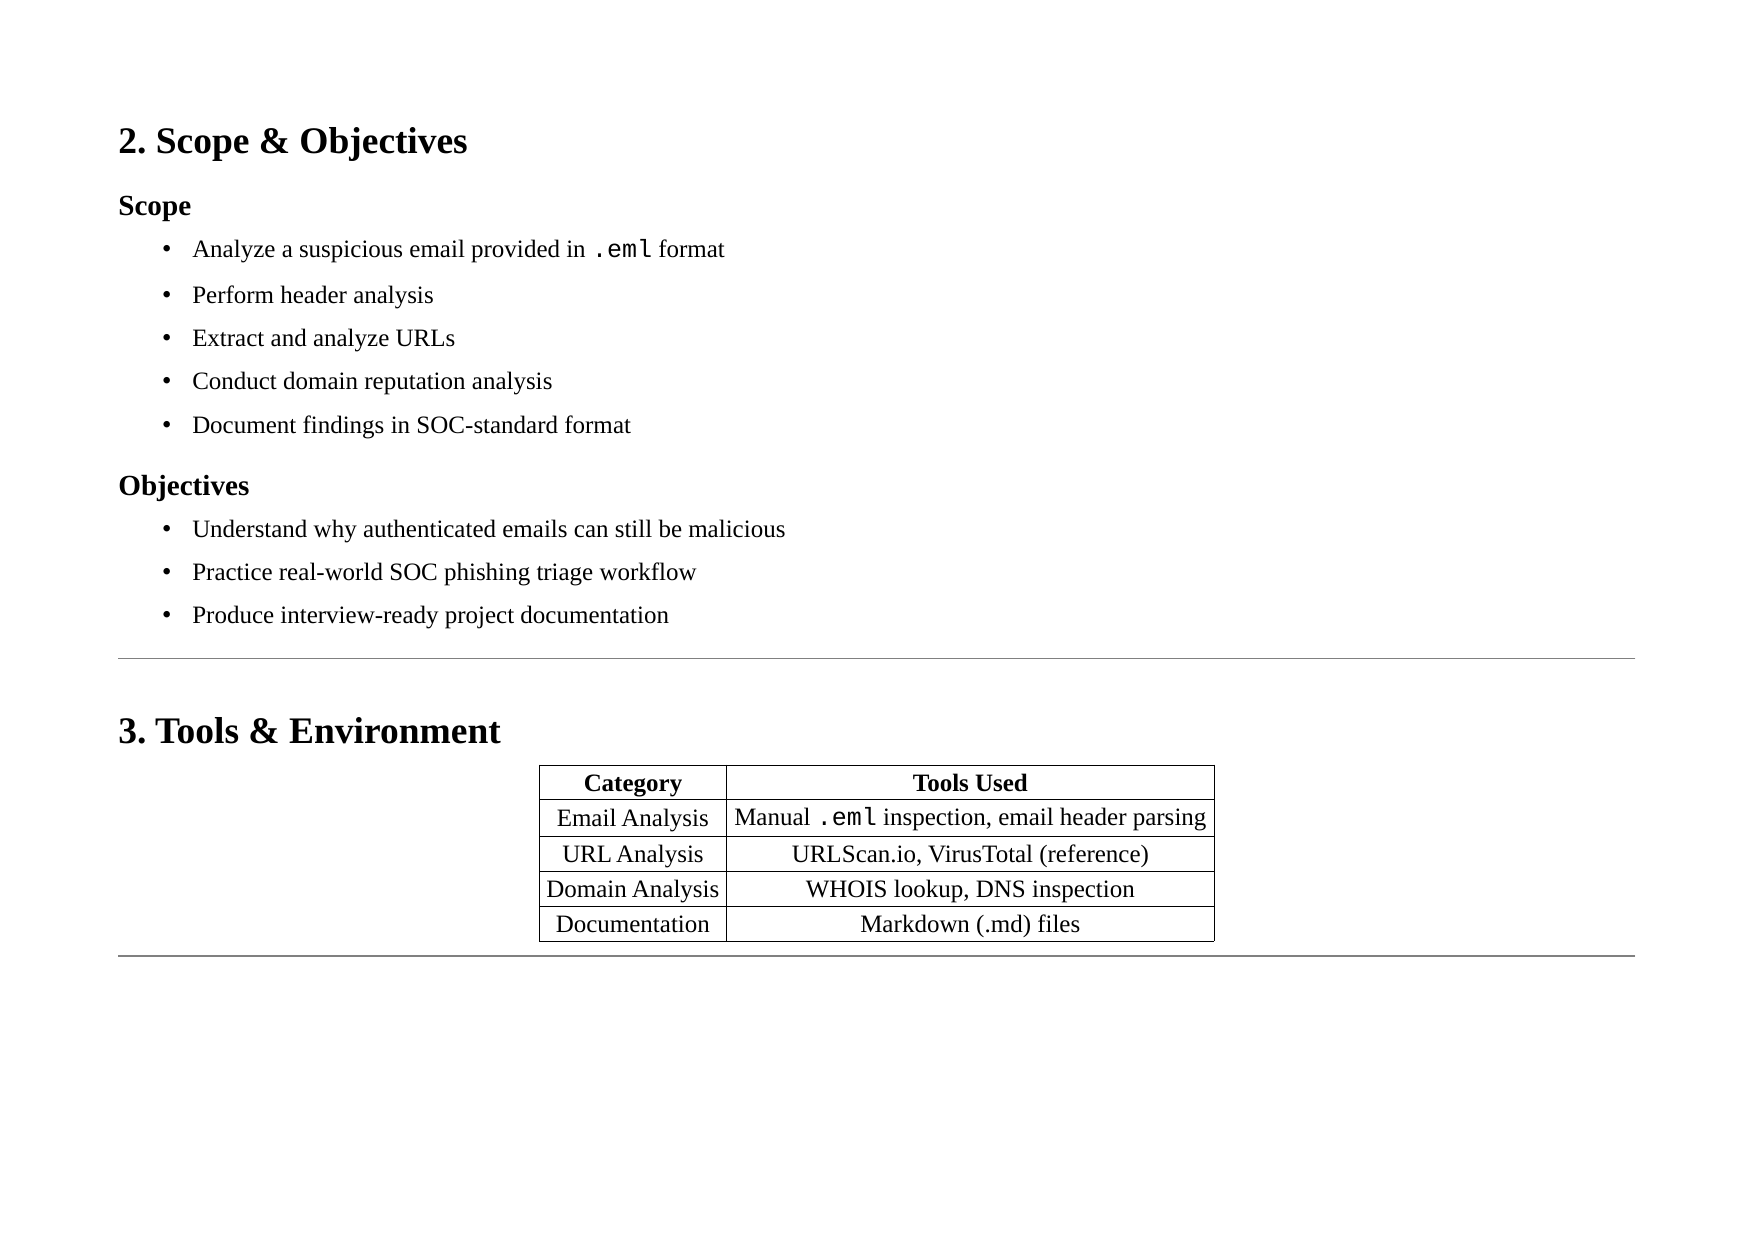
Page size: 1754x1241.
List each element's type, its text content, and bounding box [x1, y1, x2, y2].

subtitle 2. Scope & Objectives [118, 118, 1635, 161]
list Document findings in SOC‑standard format [162, 410, 1635, 438]
list Understand why authenticated emails can still be malicious [162, 514, 1635, 542]
table_cell Domain Analysis [540, 872, 726, 906]
table_cell URL Analysis [540, 837, 726, 871]
table_header Tools Used [727, 766, 1214, 799]
subtitle Objectives [118, 468, 1635, 501]
table_cell WHOIS lookup, DNS inspection [727, 872, 1214, 906]
table_cell URLScan.io, VirusTotal (reference) [727, 837, 1214, 871]
list Extract and analyze URLs [162, 323, 1635, 352]
subtitle 3. Tools & Environment [118, 709, 1635, 752]
table_header Category [540, 766, 726, 799]
table_cell Markdown (.md) files [727, 907, 1214, 941]
list Produce interview‑ready project documentation [162, 600, 1635, 629]
list Perform header analysis [162, 280, 1635, 308]
list Practice real‑world SOC phishing triage workflow [162, 557, 1635, 586]
list Conduct domain reputation analysis [162, 366, 1635, 395]
table_cell Email Analysis [540, 800, 726, 836]
table_cell Manual .eml inspection, email header parsing [727, 800, 1214, 836]
table_cell Documentation [540, 907, 726, 941]
subtitle Scope [118, 188, 1635, 222]
list Analyze a suspicious email provided in .eml format [162, 234, 1635, 265]
